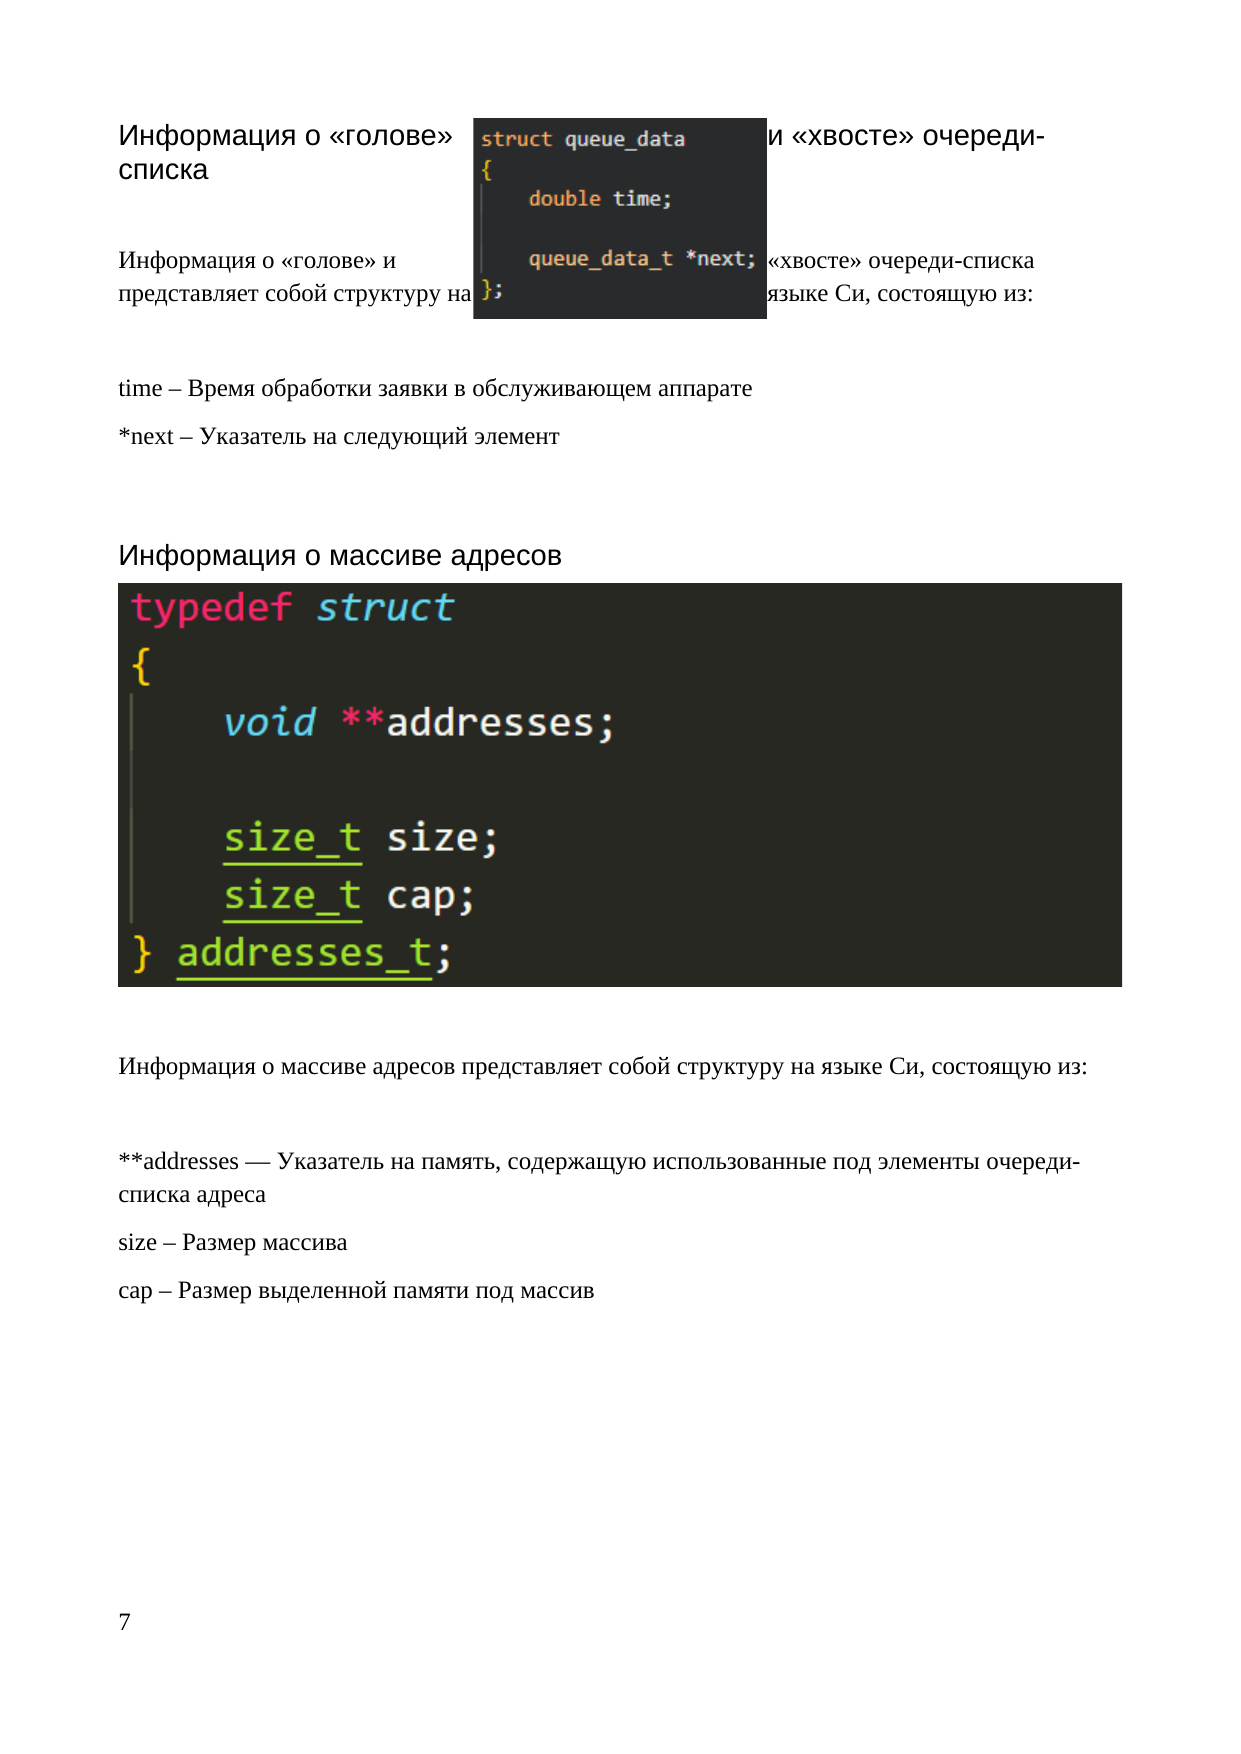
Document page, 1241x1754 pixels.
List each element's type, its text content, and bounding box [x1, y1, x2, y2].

subtitle Информация о «голове» и «хвосте» очереди-списка [767, 118, 1122, 185]
text *next – Указатель на следующий элемент [118, 421, 1122, 450]
text Информация о «голове» и «хвосте» очереди-списка представляет собой структуру на языке Си, состоящую из: [118, 245, 473, 307]
picture [118, 583, 1123, 987]
text cap – Размер выделенной памяти под массив [118, 1275, 1122, 1303]
text **addresses — Указатель на память, содержащую использованные под элементы очереди-списка адреса [118, 1146, 1122, 1208]
subtitle Информация о массиве адресов [118, 538, 1122, 571]
text Информация о «голове» и «хвосте» очереди-списка представляет собой структуру на языке Си, состоящую из: [767, 245, 1122, 307]
text Информация о массиве адресов представляет собой структуру на языке Си, состоящую из: [118, 1051, 1122, 1080]
subtitle Информация о «голове» и «хвосте» очереди-списка [118, 118, 473, 185]
text time – Время обработки заявки в обслуживающем аппарате [118, 373, 1122, 402]
picture [473, 118, 767, 319]
text size – Размер массива [118, 1227, 1122, 1256]
